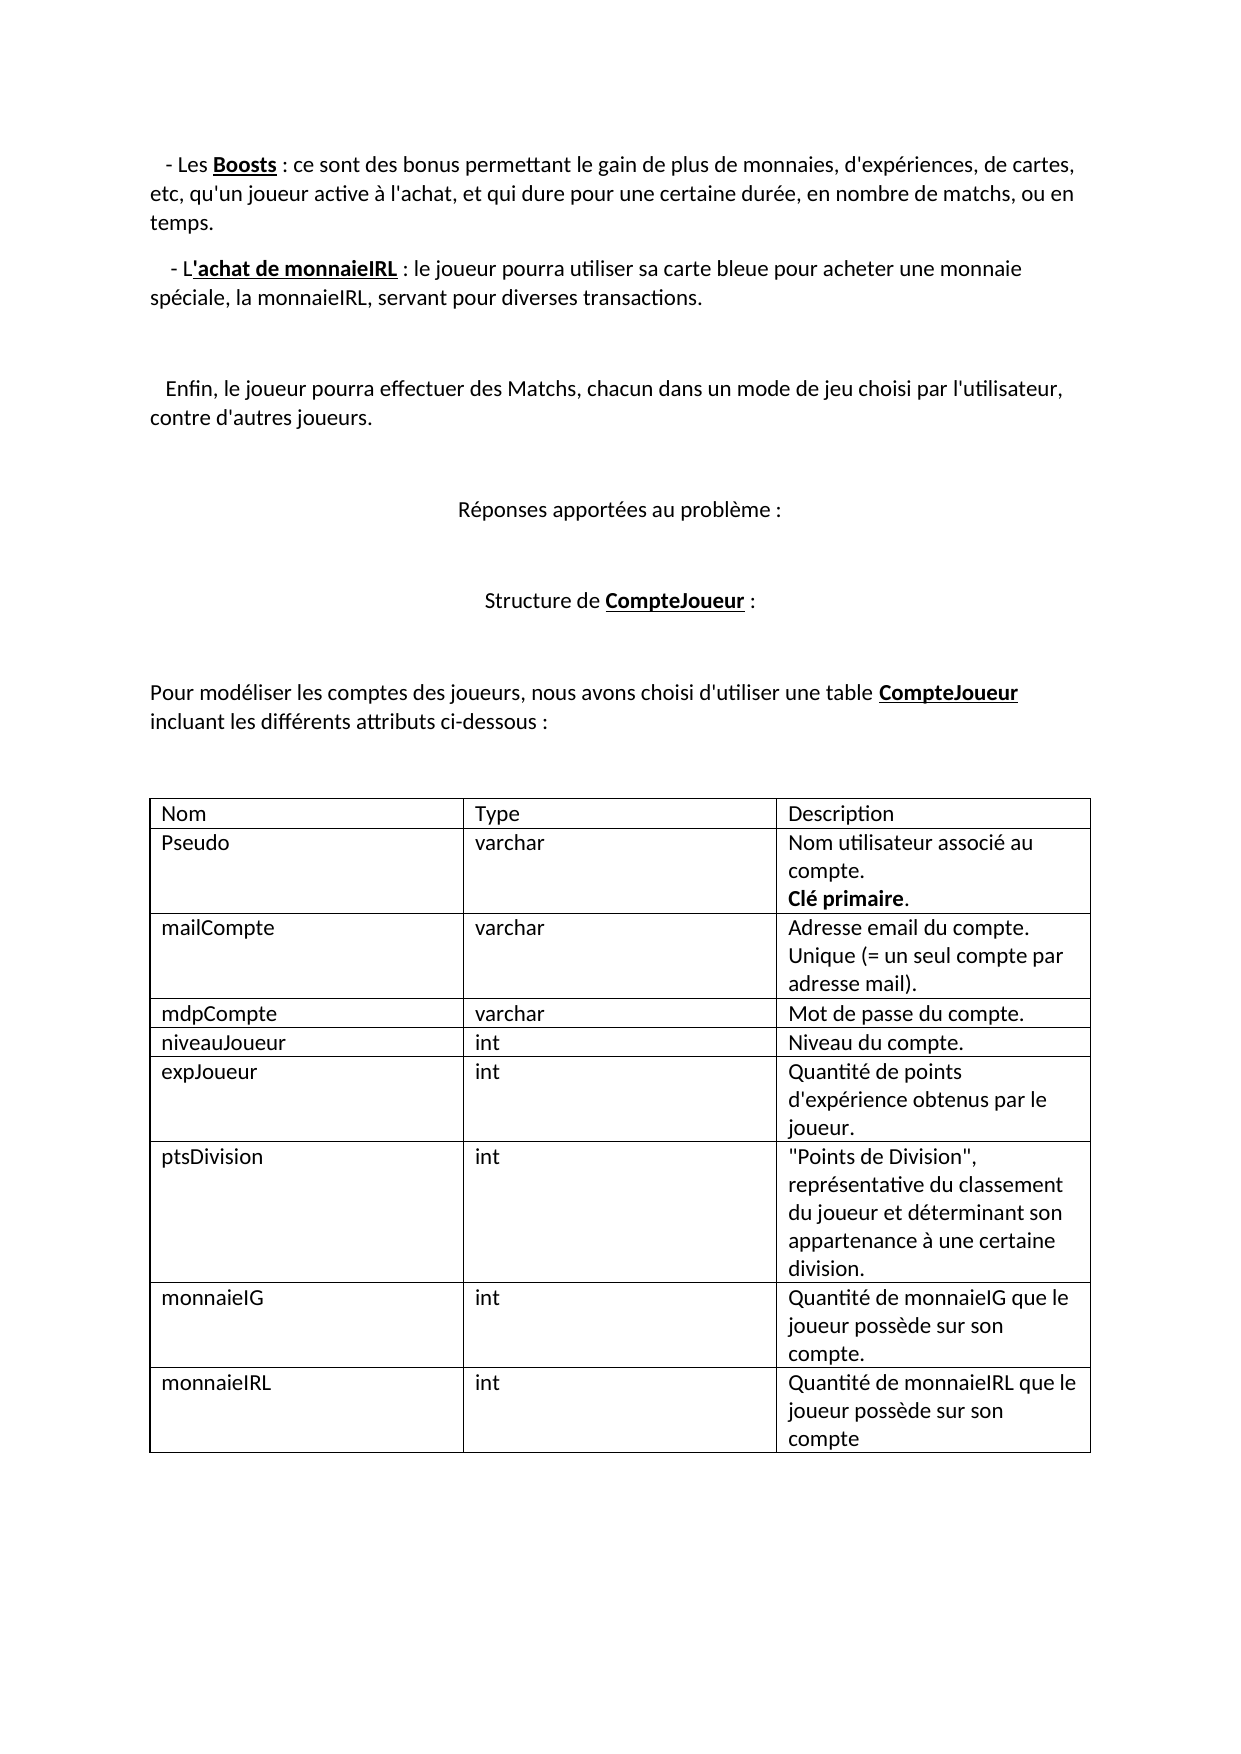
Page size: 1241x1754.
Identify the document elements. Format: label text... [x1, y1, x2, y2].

table_cell int [464, 1028, 776, 1056]
table_cell Quantité de monnaieIG que le joueur possède sur son compte. [777, 1283, 1090, 1367]
table_cell mailCompte [151, 914, 463, 998]
text - Les Boosts : ce sont des bonus permettant le gain de plus de monnaies, d'expériences, de cartes, etc, qu'un joueur active à l'achat, et qui dure pour une certaine durée, en nombre de matchs, ou en temps. [150, 150, 1090, 236]
table_cell monnaieIG [151, 1283, 463, 1367]
text Enfin, le joueur pourra effectuer des Matchs, chacun dans un mode de jeu choisi par l'utilisateur, contre d'autres joueurs. [150, 374, 1090, 431]
table_cell ptsDivision [151, 1142, 463, 1282]
table_cell Quantité de monnaieIRL que le joueur possède sur son compte [777, 1368, 1090, 1452]
table_cell Mot de passe du compte. [777, 999, 1090, 1027]
text - L'achat de monnaieIRL : le joueur pourra utiliser sa carte bleue pour acheter une monnaie spéciale, la monnaieIRL, servant pour diverses transactions. [150, 254, 1090, 311]
table_cell int [464, 1142, 776, 1282]
table_cell varchar [464, 914, 776, 998]
table_header Nom [151, 799, 463, 827]
table_cell expJoueur [151, 1057, 463, 1141]
table_cell Adresse email du compte. Unique (= un seul compte par adresse mail). [777, 914, 1090, 998]
table_cell int [464, 1368, 776, 1452]
table_cell niveauJoueur [151, 1028, 463, 1056]
table_cell Quantité de points d'expérience obtenus par le joueur. [777, 1057, 1090, 1141]
table_header Type [464, 799, 776, 827]
table_cell int [464, 1283, 776, 1367]
text Pour modéliser les comptes des joueurs, nous avons choisi d'utiliser une table CompteJoueur incluant les différents attributs ci-dessous : [150, 678, 1090, 735]
table_cell mdpCompte [151, 999, 463, 1027]
table_cell Nom utilisateur associé au compte. Clé primaire. [777, 829, 1090, 912]
text Structure de CompteJoueur : [150, 586, 1090, 614]
text Réponses apportées au problème : [150, 495, 1090, 523]
table_header Description [777, 799, 1090, 827]
table_cell "Points de Division", représentative du classement du joueur et déterminant son appartenance à une certaine division. [777, 1142, 1090, 1282]
table_cell int [464, 1057, 776, 1141]
table_cell varchar [464, 829, 776, 912]
table_cell Niveau du compte. [777, 1028, 1090, 1056]
table_cell varchar [464, 999, 776, 1027]
table_cell Pseudo [151, 829, 463, 912]
table_cell monnaieIRL [151, 1368, 463, 1452]
